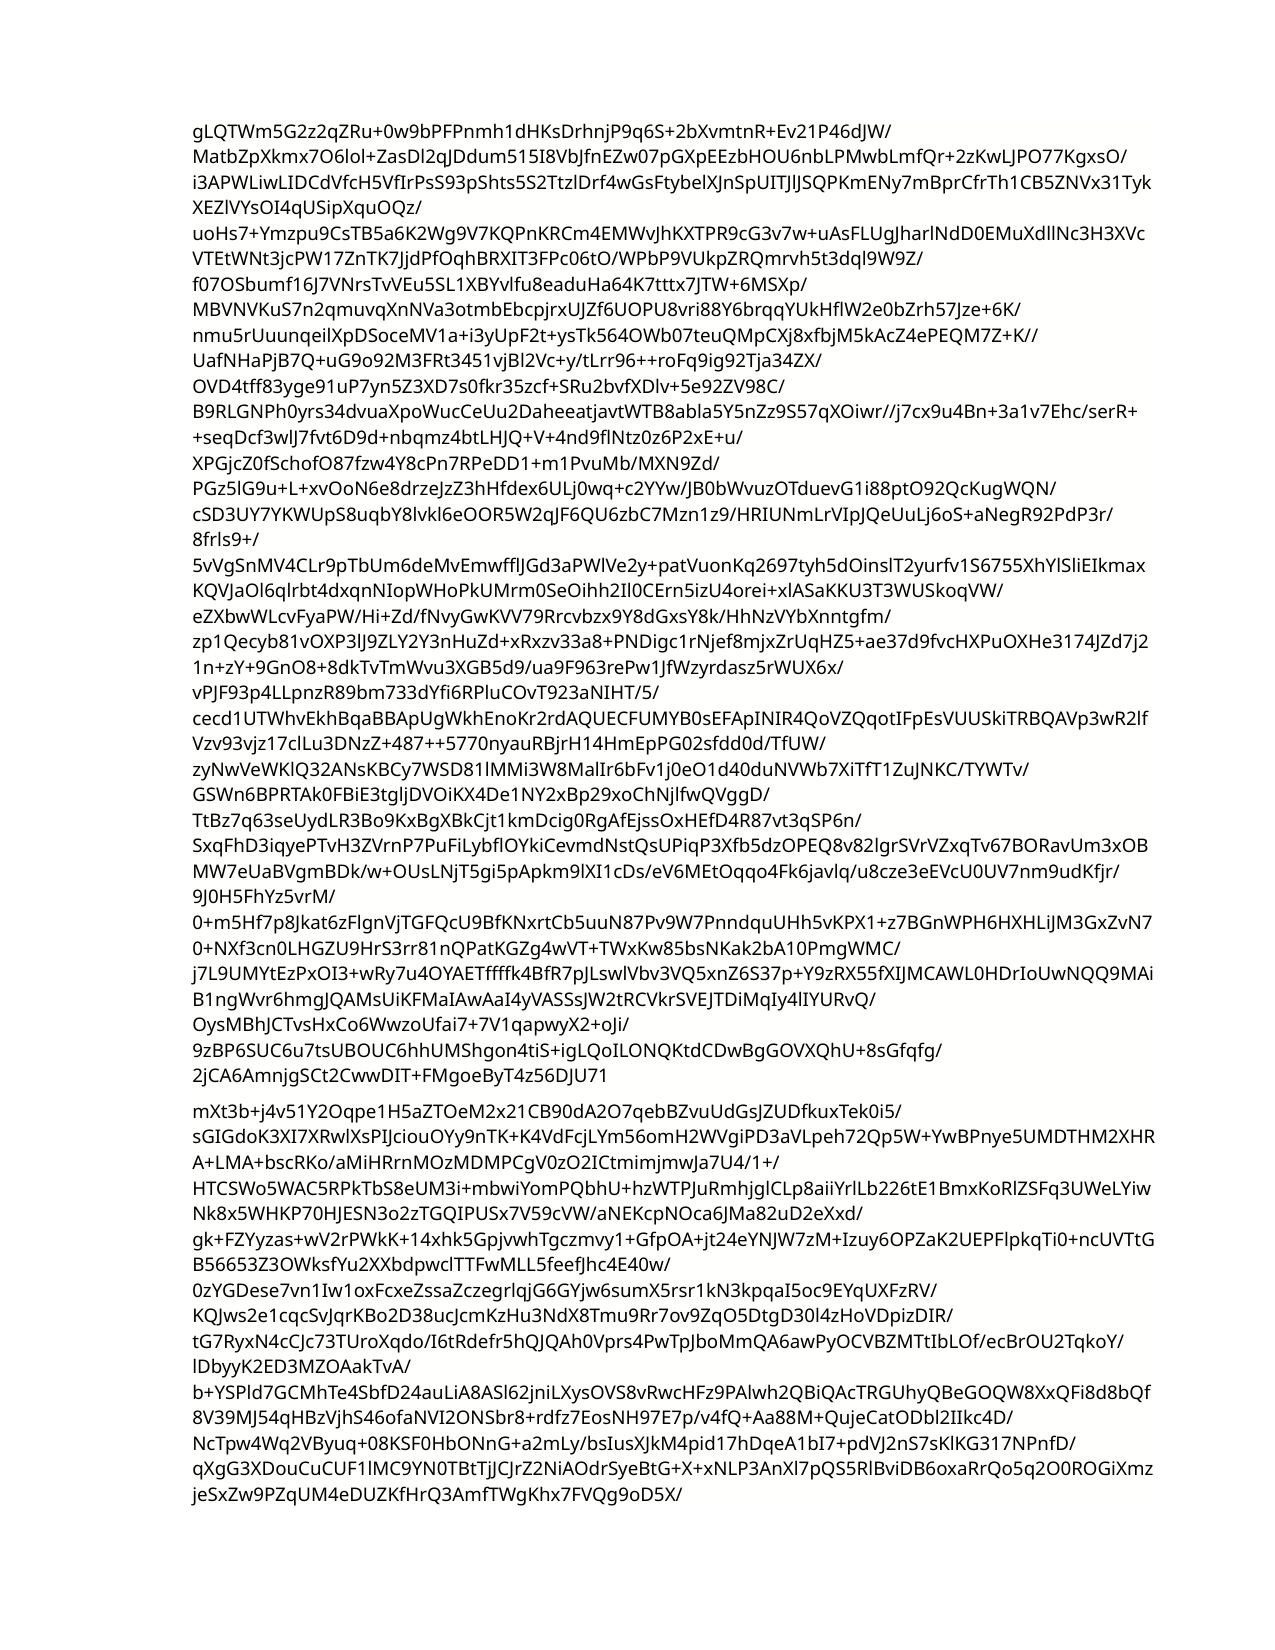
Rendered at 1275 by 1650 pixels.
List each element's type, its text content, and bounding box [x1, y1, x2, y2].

text gLQTWm5G2z2qZRu+0w9bPFPnmh1dHKsDrhnjP9q6S+2bXvmtnR+Ev21P46dJW/MatbZpXkmx7O6lol+ZasDl2qJDdum515I8VbJfnEZw07pGXpEEzbHOU6nbLPMwbLmfQr+2zKwLJPO77KgxsO/i3APWLiwLIDCdVfcH5VfIrPsS93pShts5S2TtzlDrf4wGsFtybelXJnSpUITJlJSQPKmENy7mBprCfrTh1CB5ZNVx31TykXEZlVYsOI4qUSipXquOQz/uoHs7+Ymzpu9CsTB5a6K2Wg9V7KQPnKRCm4EMWvJhKXTPR9cG3v7w+uAsFLUgJharlNdD0EMuXdllNc3H3XVcVTEtWNt3jcPW17ZnTK7JjdPfOqhBRXIT3FPc06tO/WPbP9VUkpZRQmrvh5t3dql9W9Z/f07OSbumf16J7VNrsTvVEu5SL1XBYvlfu8eaduHa64K7tttx7JTW+6MSXp/MBVNVKuS7n2qmuvqXnNVa3otmbEbcpjrxUJZf6UOPU8vri88Y6brqqYUkHflW2e0bZrh57Jze+6K/nmu5rUuunqeilXpDSoceMV1a+i3yUpF2t+ysTk564OWb07teuQMpCXj8xfbjM5kAcZ4ePEQM7Z+K//UafNHaPjB7Q+uG9o92M3FRt3451vjBl2Vc+y/tLrr96++roFq9ig92Tja34ZX/OVD4tff83yge91uP7yn5Z3XD7s0fkr35zcf+SRu2bvfXDlv+5e92ZV98C/B9RLGNPh0yrs34dvuaXpoWucCeUu2DaheeatjavtWTB8abla5Y5nZz9S57qXOiwr//j7cx9u4Bn+3a1v7Ehc/serR++seqDcf3wlJ7fvt6D9d+nbqmz4btLHJQ+V+4nd9flNtz0z6P2xE+u/XPGjcZ0fSchofO87fzw4Y8cPn7RPeDD1+m1PvuMb/MXN9Zd/PGz5lG9u+L+xvOoN6e8drzeJzZ3hHfdex6ULj0wq+c2YYw/JB0bWvuzOTduevG1i88ptO92QcKugWQN/cSD3UY7YKWUpS8uqbY8lvkl6eOOR5W2qJF6QU6zbC7Mzn1z9/HRIUNmLrVIpJQeUuLj6oS+aNegR92PdP3r/8frls9+/5vVgSnMV4CLr9pTbUm6deMvEmwfflJGd3aPWlVe2y+patVuonKq2697tyh5dOinslT2yurfv1S6755XhYlSliEIkmaxKQVJaOl6qlrbt4dxqnNIopWHoPkUMrm0SeOihh2Il0CErn5izU4orei+xlASaKKU3T3WUSkoqVW/eZXbwWLcvFyaPW/Hi+Zd/fNvyGwKVV79Rrcvbzx9Y8dGxsY8k/HhNzVYbXnntgfm/zp1Qecyb81vOXP3lJ9ZLY2Y3nHuZd+xRxzv33a8+PNDigc1rNjef8mjxZrUqHZ5+ae37d9fvcHXPuOXHe3174JZd7j21n+zY+9GnO8+8dkTvTmWvu3XGB5d9/ua9F963rePw1JfWzyrdasz5rWUX6x/vPJF93p4LLpnzR89bm733dYfi6RPluCOvT923aNIHT/5/cecd1UTWhvEkhBqaBBApUgWkhEnoKr2rdAQUECFUMYB0sEFApINIR4QoVZQqotIFpEsVUUSkiTRBQAVp3wR2lfVzv93vjz17clLu3DNzZ+487++5770nyauRBjrH14HmEpPG02sfdd0d/TfUW/zyNwVeWKlQ32ANsKBCy7WSD81lMMi3W8MalIr6bFv1j0eO1d40duNVWb7XiTfT1ZuJNKC/TYWTv/GSWn6BPRTAk0FBiE3tgljDVOiKX4De1NY2xBp29xoChNjlfwQVggD/TtBz7q63seUydLR3Bo9KxBgXBkCjt1kmDcig0RgAfEjssOxHEfD4R87vt3qSP6n/SxqFhD3iqyePTvH3ZVrnP7PuFiLybflOYkiCevmdNstQsUPiqP3Xfb5dzOPEQ8v82lgrSVrVZxqTv67BORavUm3xOBMW7eUaBVgmBDk/w+OUsLNjT5gi5pApkm9lXI1cDs/eV6MEtOqqo4Fk6javlq/u8cze3eEVcU0UV7nm9udKfjr/9J0H5FhYz5vrM/0+m5Hf7p8Jkat6zFlgnVjTGFQcU9BfKNxrtCb5uuN87Pv9W7PnndquUHh5vKPX1+z7BGnWPH6HXHLiJM3GxZvN70+NXf3cn0LHGZU9HrS3rr81nQPatKGZg4wVT+TWxKw85bsNKak2bA10PmgWMC/j7L9UMYtEzPxOI3+wRy7u4OYAETffffk4BfR7pJLswlVbv3VQ5xnZ6S37p+Y9zRX55fXIJMCAWL0HDrIoUwNQQ9MAiB1ngWvr6hmgJQAMsUiKFMaIAwAaI4yVASSsJW2tRCVkrSVEJTDiMqIy4lIYURvQ/OysMBhJCTvsHxCo6WwzoUfai7+7V1qapwyX2+oJi/9zBP6SUC6u7tsUBOUC6hhUMShgon4tiS+igLQoILONQKtdCDwBgGOVXQhU+8sGfqfg/2jCA6AmnjgSCt2CwwDIT+FMgoeByT4z56DJU71 [192, 118, 1157, 1088]
text mXt3b+j4v51Y2Oqpe1H5aZTOeM2x21CB90dA2O7qebBZvuUdGsJZUDfkuxTek0i5/sGIGdoK3XI7XRwlXsPIJciouOYy9nTK+K4VdFcjLYm56omH2WVgiPD3aVLpeh72Qp5W+YwBPnye5UMDTHM2XHRA+LMA+bscRKo/aMiHRrnMOzMDMPCgV0zO2ICtmimjmwJa7U4/1+/HTCSWo5WAC5RPkTbS8eUM3i+mbwiYomPQbhU+hzWTPJuRmhjglCLp8aiiYrlLb226tE1BmxKoRlZSFq3UWeLYiwNk8x5WHKP70HJESN3o2zTGQIPUSx7V59cVW/aNEKcpNOca6JMa82uD2eXxd/gk+FZYyzas+wV2rPWkK+14xhk5GpjvwhTgczmvy1+GfpOA+jt24eYNJW7zM+Izuy6OPZaK2UEPFlpkqTi0+ncUVTtGB56653Z3OWksfYu2XXbdpwclTTFwMLL5feefJhc4E40w/0zYGDese7vn1Iw1oxFcxeZssaZczegrlqjG6GYjw6sumX5rsr1kN3kpqaI5oc9EYqUXFzRV/KQJws2e1cqcSvJqrKBo2D38ucJcmKzHu3NdX8Tmu9Rr7ov9ZqO5DtgD30l4zHoVDpizDIR/tG7RyxN4cCJc73TUroXqdo/I6tRdefr5hQJQAh0Vprs4PwTpJboMmQA6awPyOCVBZMTtIbLOf/ecBrOU2TqkoY/lDbyyK2ED3MZOAakTvA/b+YSPld7GCMhTe4SbfD24auLiA8ASl62jniLXysOVS8vRwcHFz9PAlwh2QBiQAcTRGUhyQBeGOQW8XxQFi8d8bQf8V39MJ54qHBzVjhS46ofaNVI2ONSbr8+rdfz7EosNH97E7p/v4fQ+Aa88M+QujeCatODbl2IIkc4D/NcTpw4Wq2VByuq+08KSF0HbONnG+a2mLy/bsIusXJkM4pid17hDqeA1bI7+pdVJ2nS7sKlKG317NPnfD/qXgG3XDouCuCUF1lMC9YN0TBtTjJCJrZ2NiAOdrSyeBtG+X+xNLP3AnXl7pQS5RlBviDB6oxaRrQo5q2O0ROGiXmzjeSxZw9PZqUM4eDUZKfHrQ3AmfTWgKhx7FVQg9oD5X/ [192, 1098, 1157, 1507]
